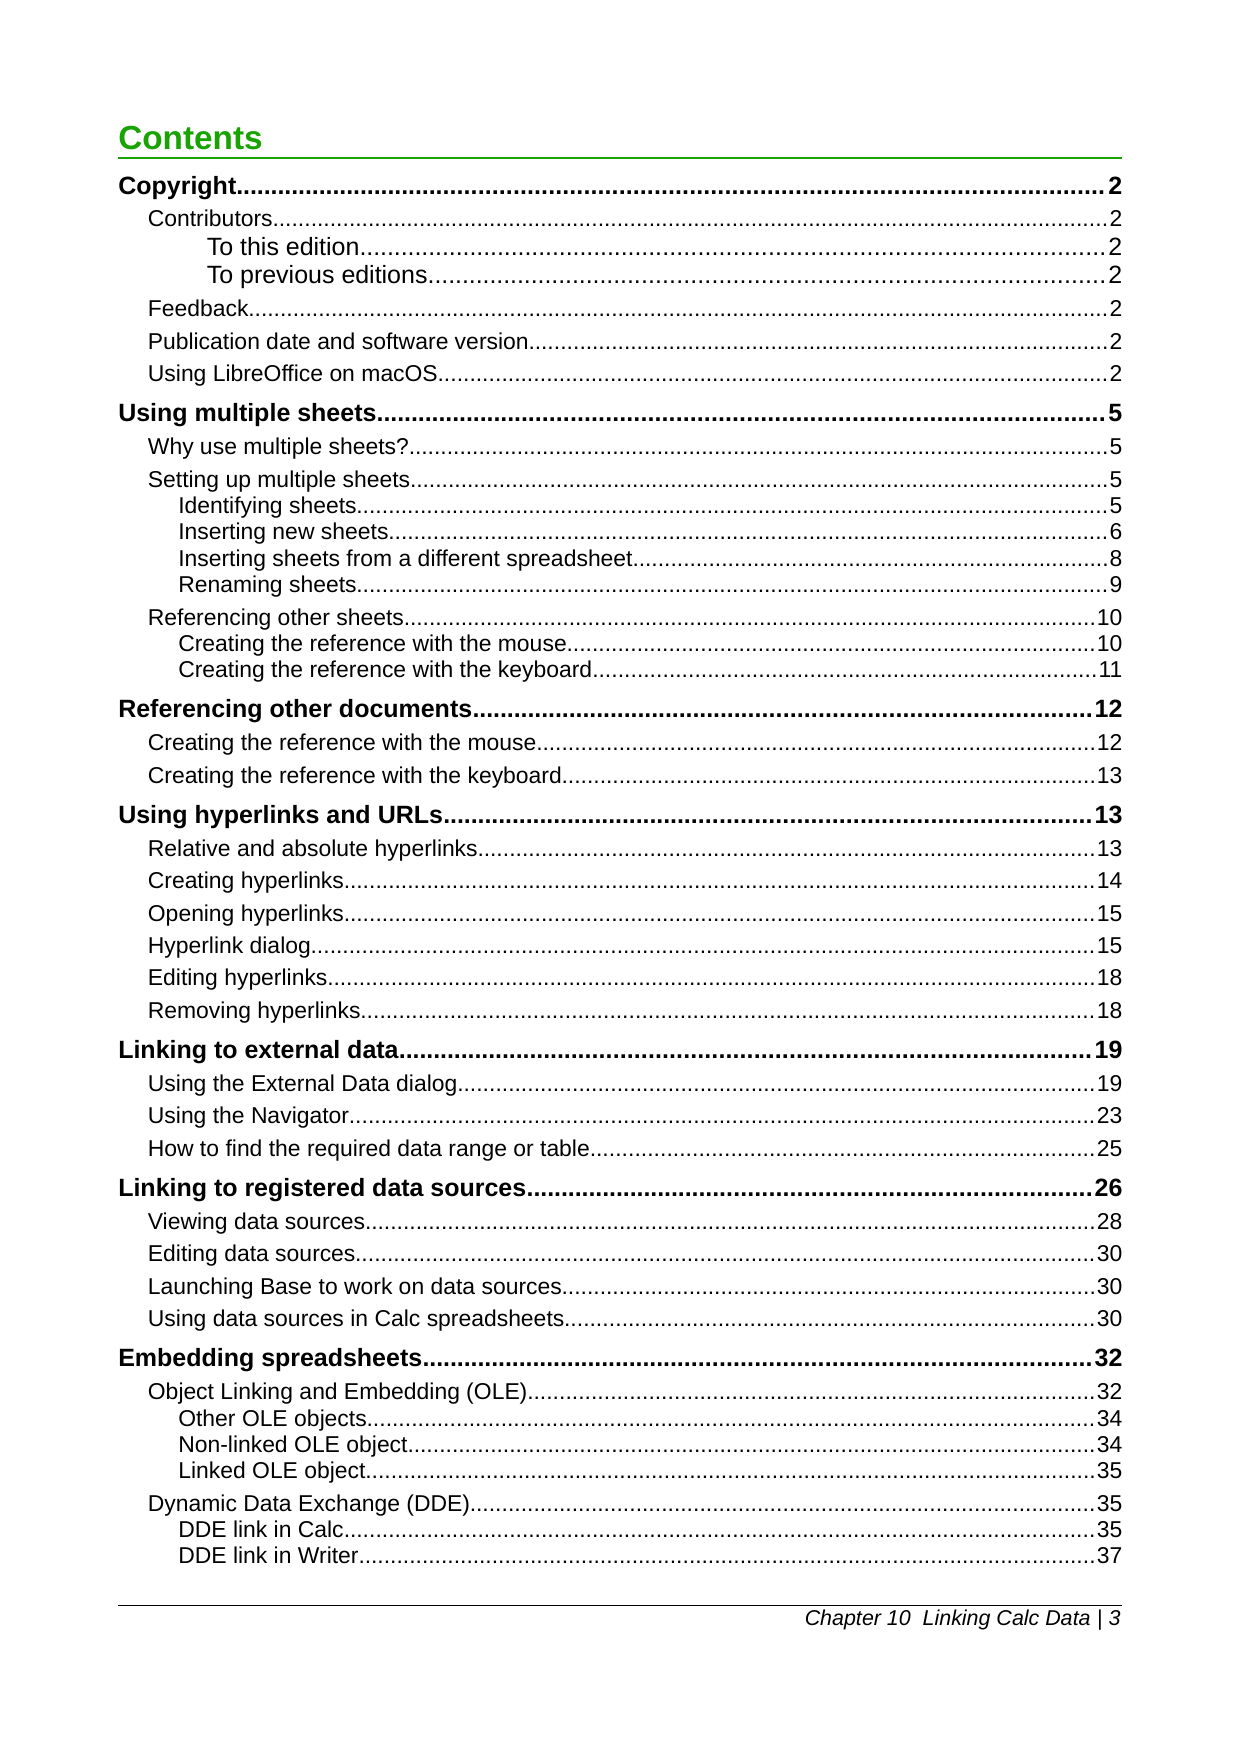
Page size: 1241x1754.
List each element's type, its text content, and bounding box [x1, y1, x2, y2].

text Inserting sheets from a different spreadsheet 8 [178, 545, 1122, 571]
subtitle Contents [118, 118, 1122, 157]
text DDE link in Writer 37 [178, 1542, 1122, 1569]
text Embedding spreadsheets 32 [118, 1343, 1122, 1372]
text DDE link in Calc 35 [178, 1516, 1122, 1542]
text Editing hyperlinks 18 [148, 964, 1122, 991]
text Using data sources in Calc spreadsheets 30 [148, 1305, 1122, 1331]
text Hyperlink dialog 15 [148, 932, 1122, 958]
text Other OLE objects 34 [178, 1404, 1122, 1431]
text Using the Navigator 23 [148, 1102, 1122, 1129]
text Using hyperlinks and URLs 13 [118, 800, 1122, 829]
text Linked OLE object 35 [178, 1457, 1122, 1483]
text Using LibreOffice on macOS 2 [148, 360, 1122, 386]
text Renaming sheets 9 [178, 571, 1122, 597]
text Using multiple sheets 5 [118, 398, 1122, 427]
text Contributors 2 [148, 205, 1122, 232]
text Inserting new sheets 6 [178, 518, 1122, 545]
text Removing hyperlinks 18 [148, 997, 1122, 1023]
text Creating the reference with the keyboard 13 [148, 762, 1122, 788]
text Linking to external data 19 [118, 1035, 1122, 1064]
text Relative and absolute hyperlinks 13 [148, 835, 1122, 861]
text Referencing other documents 12 [118, 694, 1122, 723]
text Viewing data sources 28 [148, 1208, 1122, 1234]
text Creating the reference with the mouse 10 [178, 630, 1122, 656]
text Linking to registered data sources 26 [118, 1173, 1122, 1202]
text Launching Base to work on data sources 30 [148, 1273, 1122, 1299]
text Editing data sources 30 [148, 1240, 1122, 1267]
text Opening hyperlinks 15 [148, 899, 1122, 926]
text Creating the reference with the mouse 12 [148, 729, 1122, 756]
text Why use multiple sheets? 5 [148, 433, 1122, 459]
text Publication date and software version 2 [148, 328, 1122, 354]
text To previous editions 2 [207, 261, 1122, 289]
text Creating the reference with the keyboard 11 [178, 656, 1122, 682]
text How to find the required data range or table 25 [148, 1135, 1122, 1161]
text Referencing other sheets 10 [148, 603, 1122, 630]
text Setting up multiple sheets 5 [148, 466, 1122, 492]
text Creating hyperlinks 14 [148, 867, 1122, 893]
text Dynamic Data Exchange (DDE) 35 [148, 1489, 1122, 1516]
text Non-linked OLE object 34 [178, 1431, 1122, 1457]
text Identifying sheets 5 [178, 492, 1122, 518]
text To this edition 2 [207, 232, 1122, 261]
text Feedback 2 [148, 295, 1122, 322]
text Object Linking and Embedding (OLE) 32 [148, 1378, 1122, 1404]
text Copyright 2 [118, 171, 1122, 199]
text Using the External Data dialog 19 [148, 1070, 1122, 1096]
